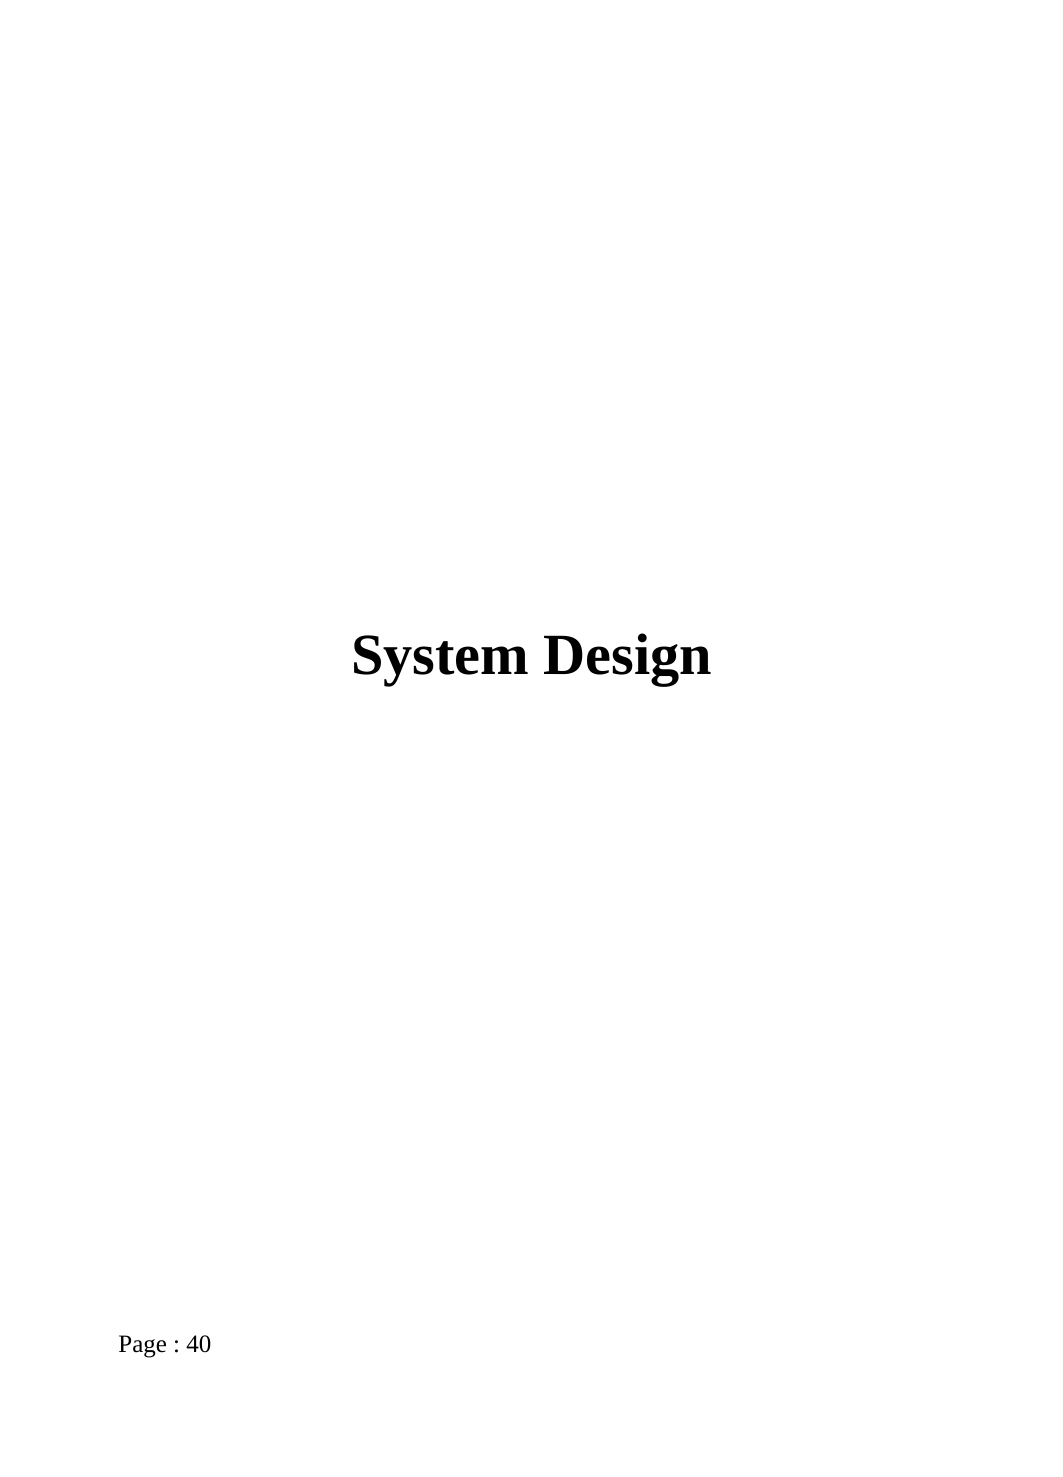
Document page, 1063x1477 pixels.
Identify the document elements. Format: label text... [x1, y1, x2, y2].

subtitle System Design [118, 620, 945, 687]
